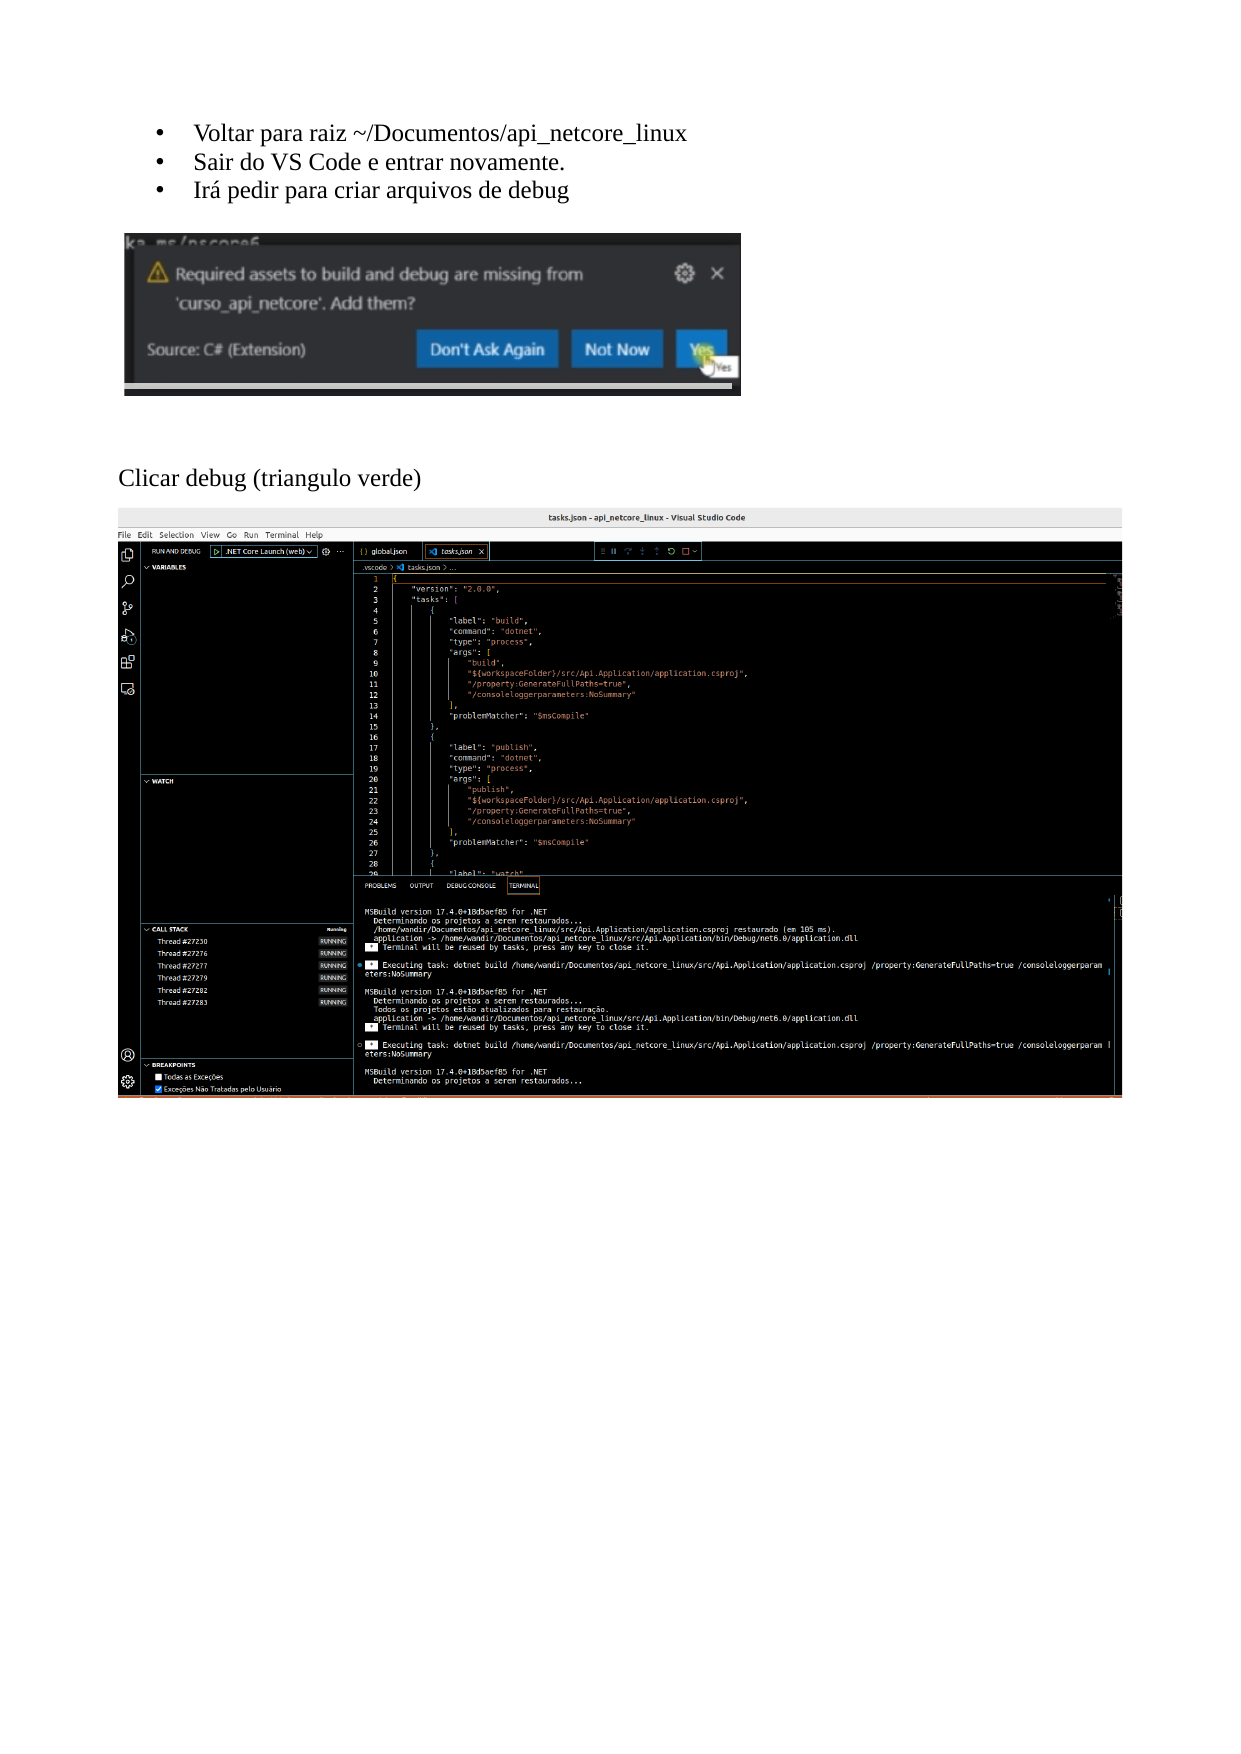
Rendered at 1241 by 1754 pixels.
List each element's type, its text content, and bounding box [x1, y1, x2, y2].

picture [118, 507, 1123, 1098]
list Irá pedir para criar arquivos de debug [156, 176, 1122, 204]
picture [124, 233, 741, 396]
list Sair do VS Code e entrar novamente. [156, 147, 1122, 176]
text Clicar debug (triangulo verde) [118, 463, 1122, 492]
list Voltar para raiz ~/Documentos/api_netcore_linux [156, 118, 1122, 147]
